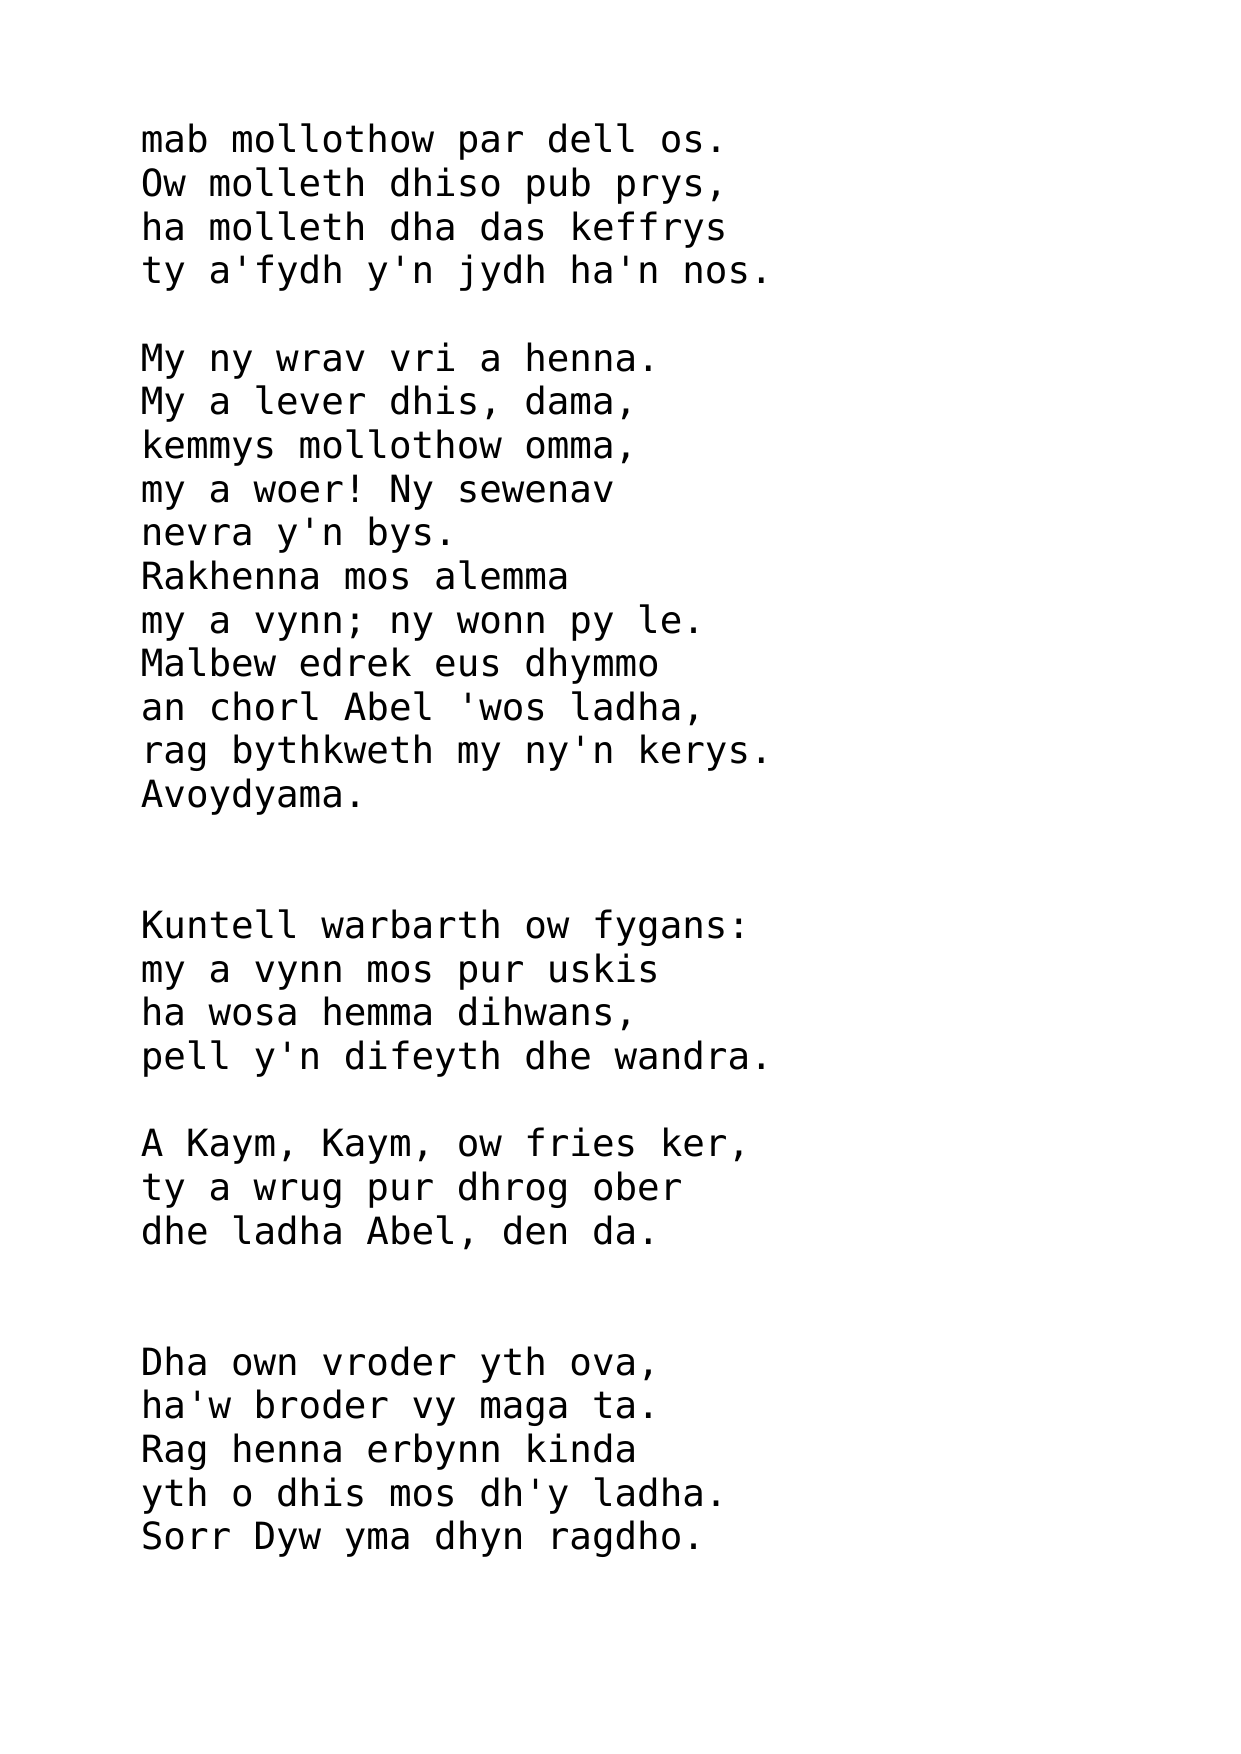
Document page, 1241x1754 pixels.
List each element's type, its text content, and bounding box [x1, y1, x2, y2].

text ha wosa hemma dihwans, [118, 991, 1122, 1035]
text dhe ladha Abel, den da. [118, 1209, 1122, 1253]
text My ny wrav vri a henna. [118, 336, 1122, 380]
text Sorr Dyw yma dhyn ragdho. [118, 1515, 1122, 1558]
text Rakhenna mos alemma [118, 554, 1122, 598]
text ty a wrug pur dhrog ober [118, 1166, 1122, 1209]
text Avoydyama. [118, 773, 1122, 816]
text Kuntell warbarth ow fygans: [118, 904, 1122, 947]
text nevra y'n bys. [118, 511, 1122, 554]
text Malbew edrek eus dhymmo [118, 642, 1122, 686]
text ha molleth dha das keffrys [118, 205, 1122, 249]
text rag bythkweth my ny'n kerys. [118, 729, 1122, 773]
text Ow molleth dhiso pub prys, [118, 162, 1122, 205]
text my a vynn; ny wonn py le. [118, 598, 1122, 642]
text Dha own vroder yth ova, [118, 1340, 1122, 1384]
text My a lever dhis, dama, [118, 380, 1122, 424]
text ty a'fydh y'n jydh ha'n nos. [118, 249, 1122, 293]
text yth o dhis mos dh'y ladha. [118, 1471, 1122, 1515]
text an chorl Abel 'wos ladha, [118, 686, 1122, 729]
text my a vynn mos pur uskis [118, 947, 1122, 991]
text mab mollothow par dell os. [118, 118, 1122, 162]
text Rag henna erbynn kinda [118, 1427, 1122, 1471]
text my a woer! Ny sewenav [118, 467, 1122, 511]
text A Kaym, Kaym, ow fries ker, [118, 1122, 1122, 1166]
text pell y'n difeyth dhe wandra. [118, 1035, 1122, 1078]
text ha'w broder vy maga ta. [118, 1384, 1122, 1427]
text kemmys mollothow omma, [118, 424, 1122, 467]
